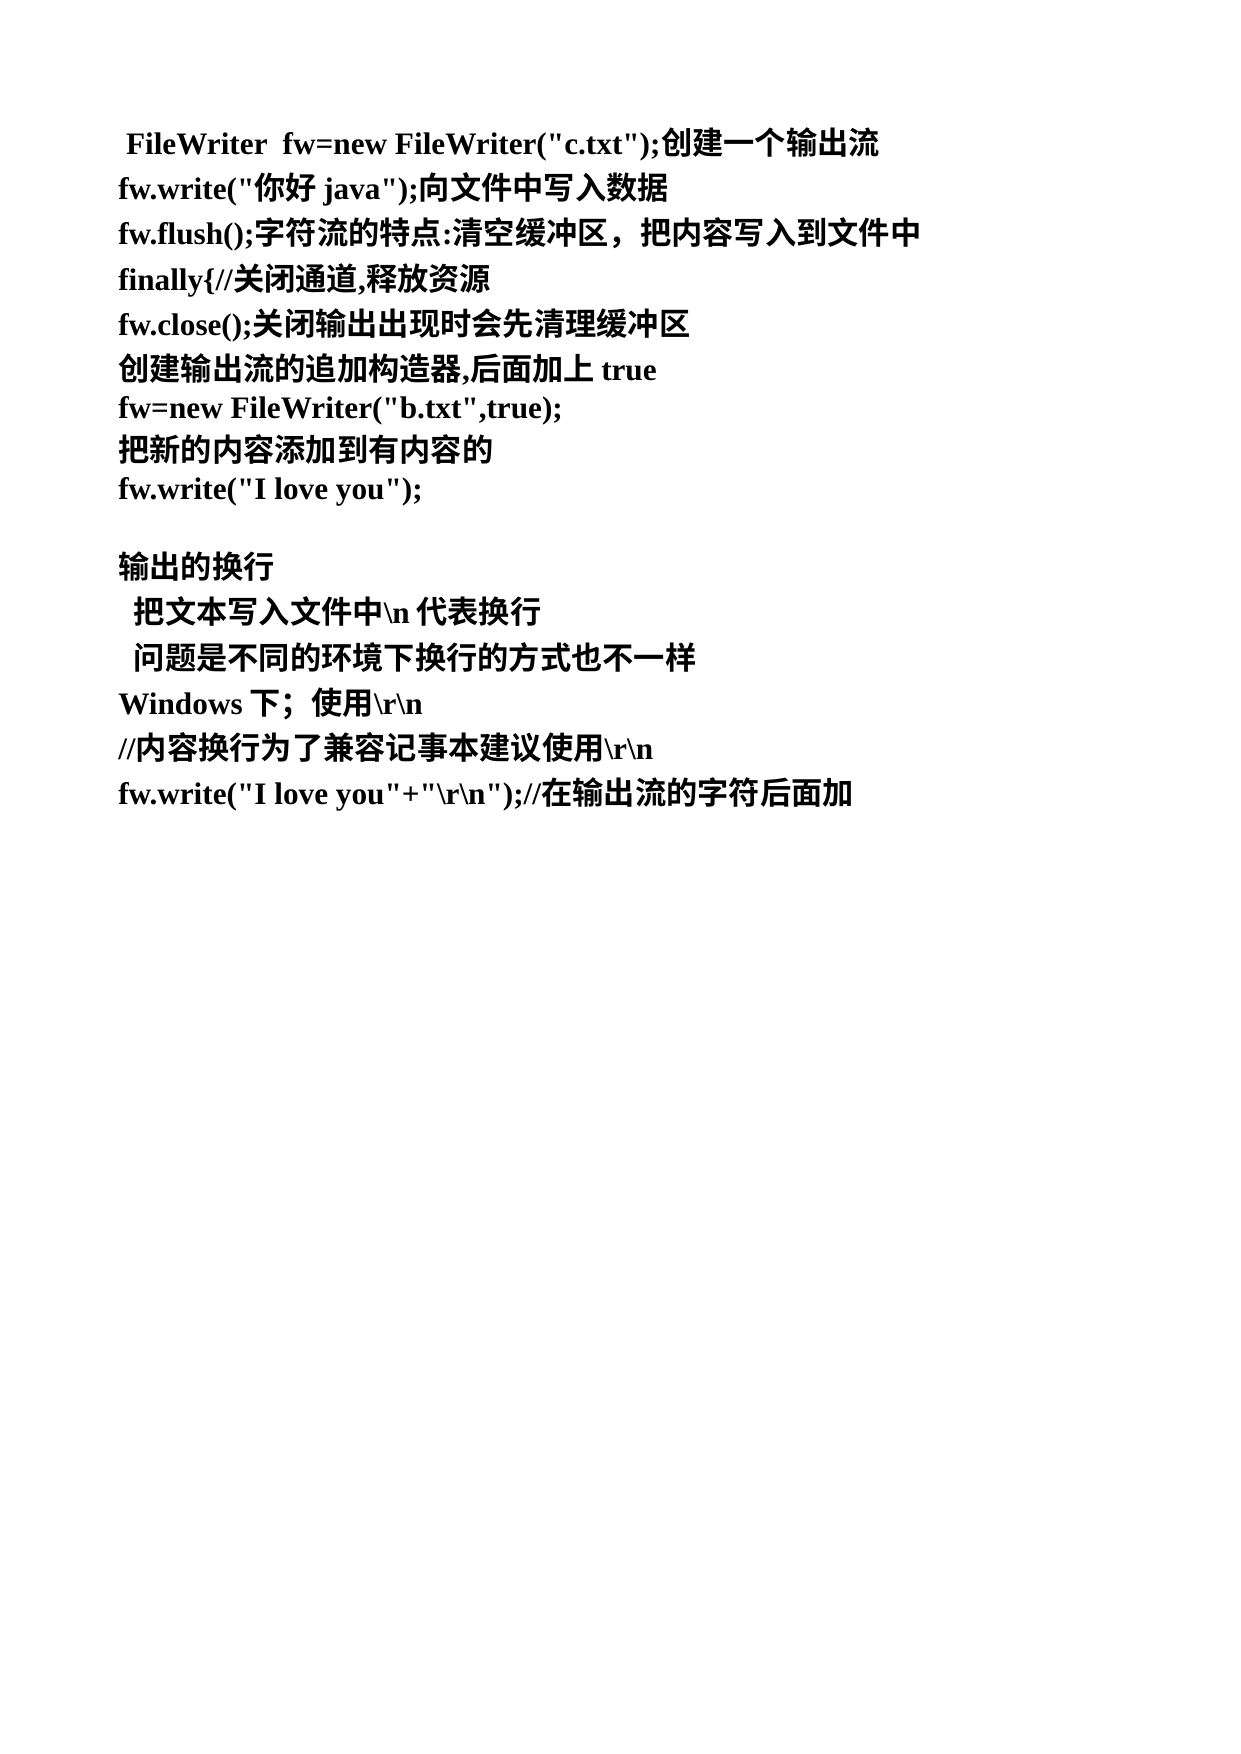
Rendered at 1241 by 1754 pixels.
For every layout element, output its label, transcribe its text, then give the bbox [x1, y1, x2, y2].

text fw.close();关闭输出出现时会先清理缓冲区 [118, 299, 1122, 344]
text //内容换行为了兼容记事本建议使用\r\n [118, 723, 1122, 768]
text finally{//关闭通道,释放资源 [118, 254, 1122, 299]
text fw.write("I love you"+"\r\n");//在输出流的字符后面加 [118, 768, 1122, 814]
text fw.write("I love you"); [118, 471, 1122, 506]
text 输出的换行 [118, 542, 1122, 588]
text Windows下；使用\r\n [118, 678, 1122, 723]
text 创建输出流的追加构造器,后面加上true [118, 344, 1122, 389]
text 把新的内容添加到有内容的 [118, 425, 1122, 471]
text fw=new FileWriter("b.txt",true); [118, 389, 1122, 425]
text FileWriter fw=new FileWriter("c.txt");创建一个输出流 [118, 118, 1122, 163]
text 问题是不同的环境下换行的方式也不一样 [118, 633, 1122, 678]
text fw.flush();字符流的特点:清空缓冲区，把内容写入到文件中 [118, 208, 1122, 254]
text 把文本写入文件中\n代表换行 [118, 588, 1122, 633]
text fw.write("你好java");向文件中写入数据 [118, 163, 1122, 208]
